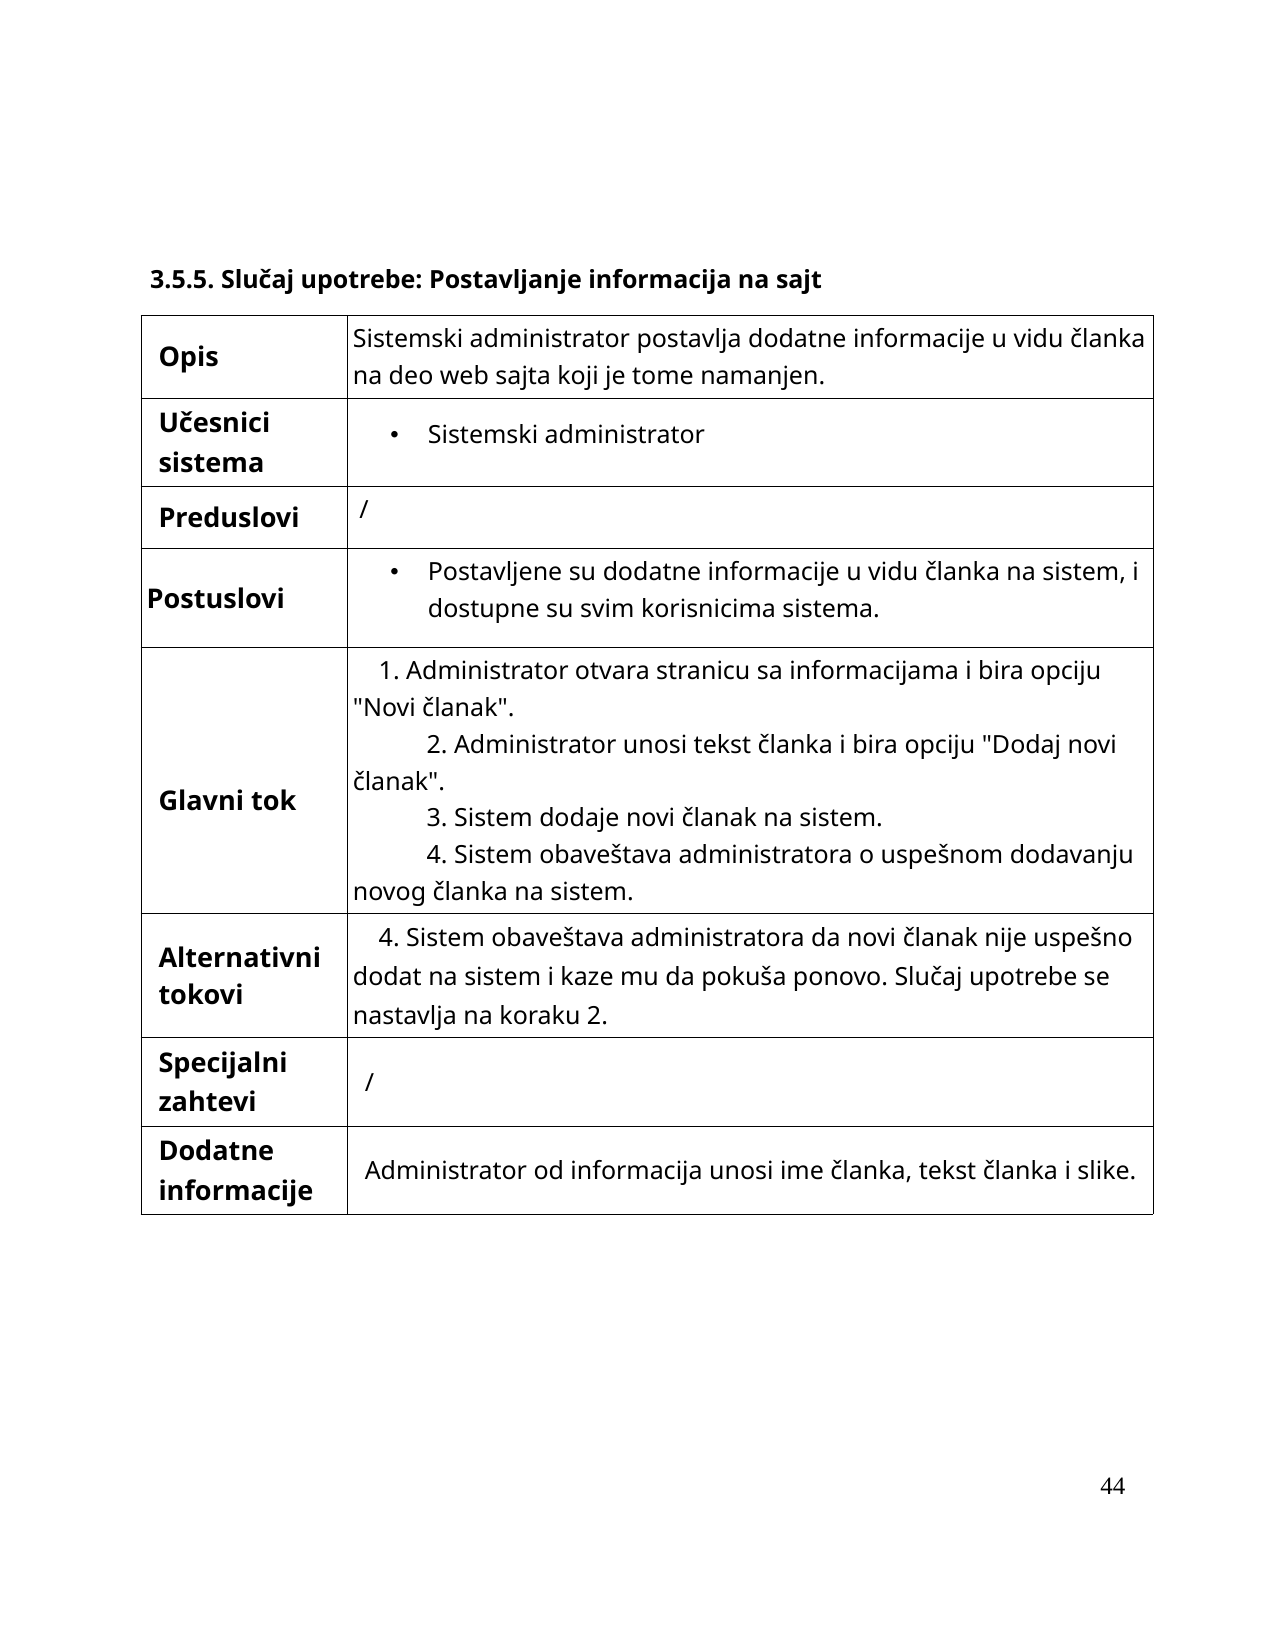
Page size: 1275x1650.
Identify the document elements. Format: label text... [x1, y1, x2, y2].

table_cell 1. Administrator otvara stranicu sa informacijama i bira opciju "Novi članak". 2. Administrator unosi tekst članka i bira opciju "Dodaj novi članak". 3. Sistem dodaje novi članak na sistem. 4. Sistem obaveštava administratora o uspešnom dodavanju novog članka na sistem. [348, 648, 1153, 913]
table_cell Alternativni tokovi [142, 914, 347, 1037]
table_cell / [348, 487, 1153, 548]
table_header Sistemski administrator postavlja dodatne informacije u vidu članka na deo web sajta koji je tome namanjen. [348, 316, 1153, 397]
table_cell Glavni tok [142, 648, 347, 913]
table_cell Učesnici sistema [142, 399, 347, 486]
table_cell Postavljene su dodatne informacije u vidu članka na sistem, i dostupne su svim korisnicima sistema. [348, 549, 1153, 647]
table_cell Specijalni zahtevi [142, 1038, 347, 1126]
table_cell Dodatne informacije [142, 1127, 347, 1214]
table_cell Administrator od informacija unosi ime članka, tekst članka i slike. [348, 1127, 1153, 1214]
table_cell Preduslovi [142, 487, 347, 548]
table_cell Sistemski administrator [348, 399, 1153, 486]
text 3.5.5. Slučaj upotrebe: Postavljanje informacija na sajt [150, 262, 1125, 296]
table_cell / [348, 1038, 1153, 1126]
table_header Opis [142, 316, 347, 397]
table_cell 4. Sistem obaveštava administratora da novi članak nije uspešno dodat na sistem i kaze mu da pokuša ponovo. Slučaj upotrebe se nastavlja na koraku 2. [348, 914, 1153, 1037]
table_cell Postuslovi [142, 549, 347, 647]
